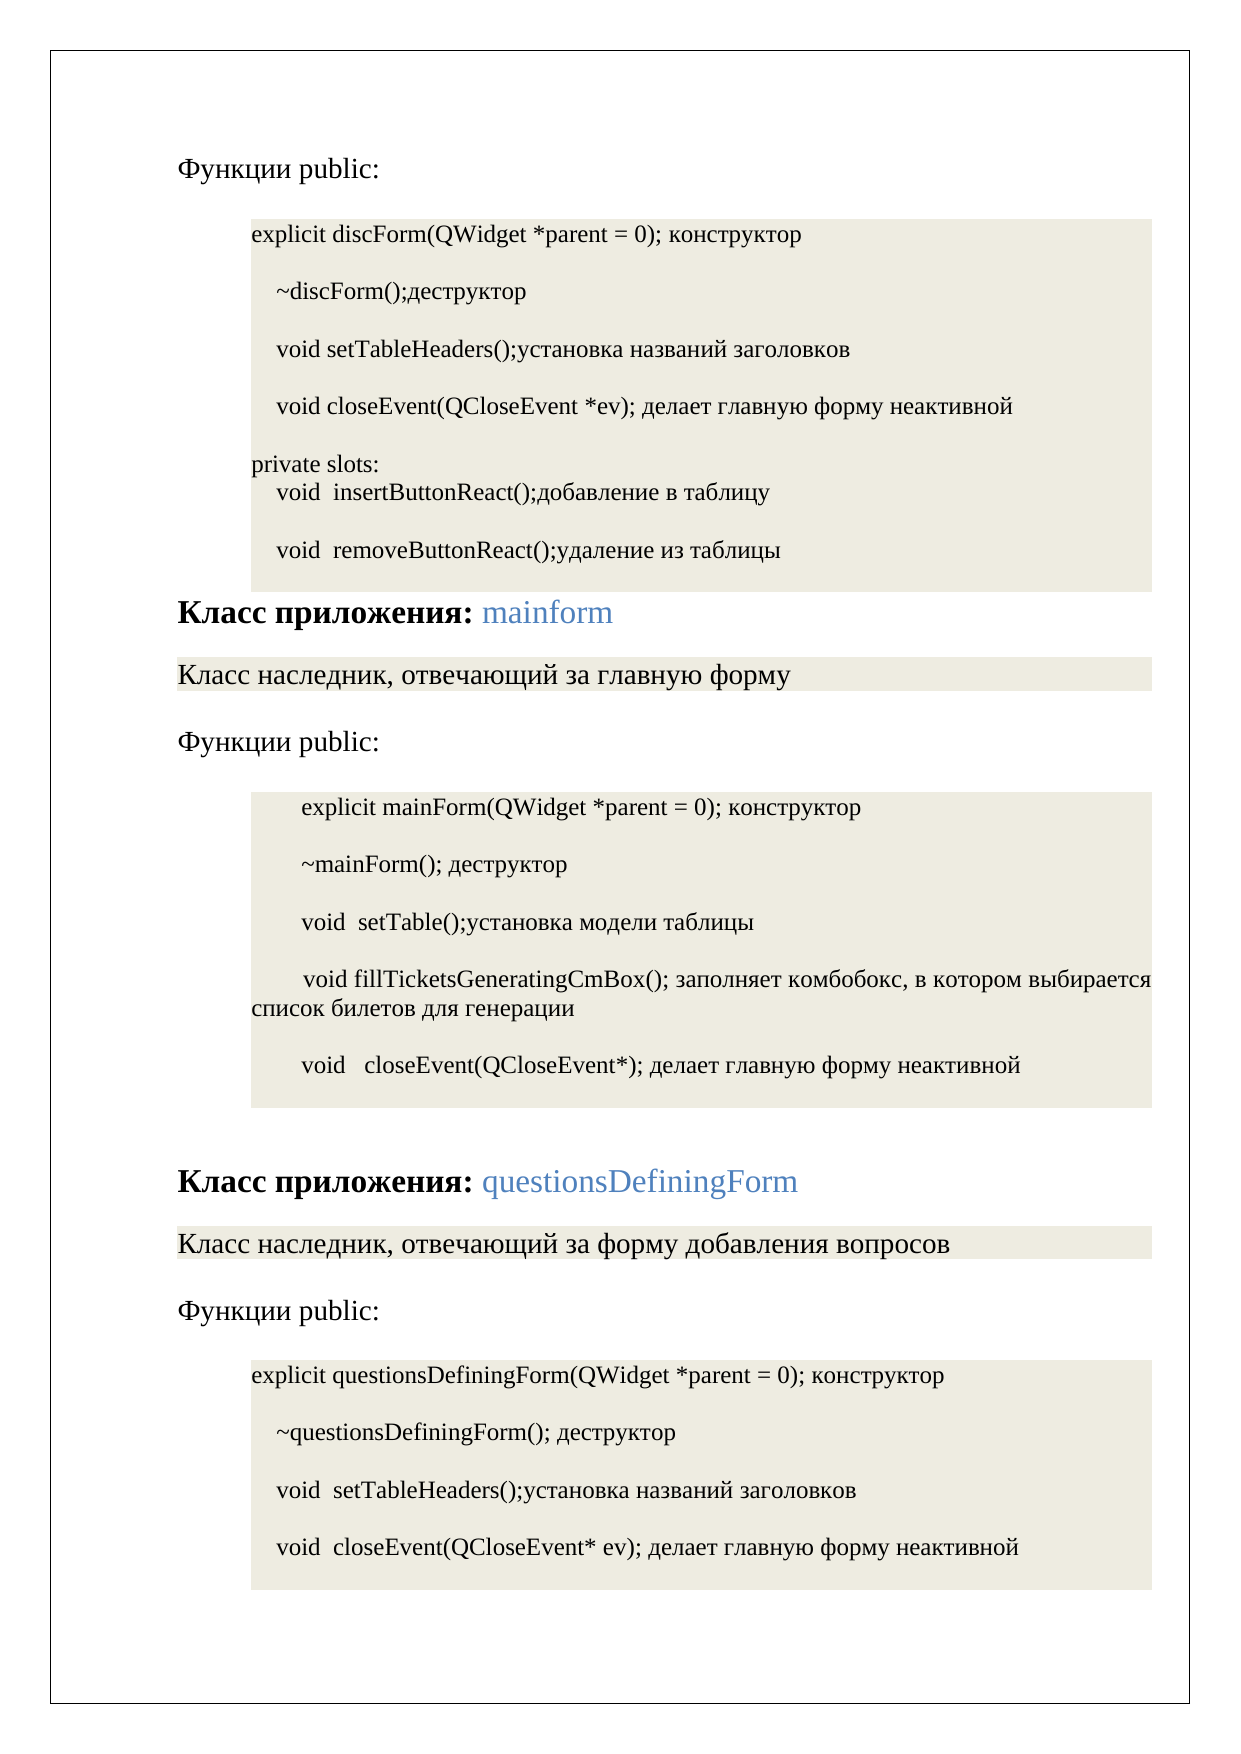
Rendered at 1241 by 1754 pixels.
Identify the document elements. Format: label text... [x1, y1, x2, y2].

text void removeButtonReact();удаление из таблицы [251, 535, 1152, 564]
text Класс приложения: questionsDefiningForm [177, 1161, 1152, 1199]
text void fillTicketsGeneratingCmBox(); заполняет комбобокс, в котором выбирается список билетов для генерации [251, 964, 1152, 1022]
text Функции public: [177, 724, 1152, 758]
text Класс наследник, отвечающий за форму добавления вопросов [177, 1226, 1152, 1259]
text Функции public: [177, 152, 1152, 185]
text void setTable();установка модели таблицы [251, 907, 1152, 935]
text void closeEvent(QCloseEvent* ev); делает главную форму неактивной [251, 1532, 1152, 1561]
text Класс наследник, отвечающий за главную форму [177, 657, 1152, 691]
text void setTableHeaders();установка названий заголовков [251, 334, 1152, 362]
text ~questionsDefiningForm(); деструктор [251, 1417, 1152, 1446]
text explicit questionsDefiningForm(QWidget *parent = 0); конструктор [251, 1360, 1152, 1389]
text void closeEvent(QCloseEvent *ev); делает главную форму неактивной [251, 391, 1152, 420]
text ~discForm();деструктор [251, 276, 1152, 305]
text void insertButtonReact();добавление в таблицу [251, 477, 1152, 506]
text void closeEvent(QCloseEvent*); делает главную форму неактивной [251, 1050, 1152, 1079]
text ~mainForm(); деструктор [251, 849, 1152, 878]
text Функции public: [177, 1293, 1152, 1326]
text explicit mainForm(QWidget *parent = 0); конструктор [251, 792, 1152, 820]
text private slots: [251, 449, 1152, 477]
text explicit discForm(QWidget *parent = 0); конструктор [251, 219, 1152, 247]
text void setTableHeaders();установка названий заголовков [251, 1475, 1152, 1504]
text Класс приложения: mainform [177, 592, 1152, 631]
